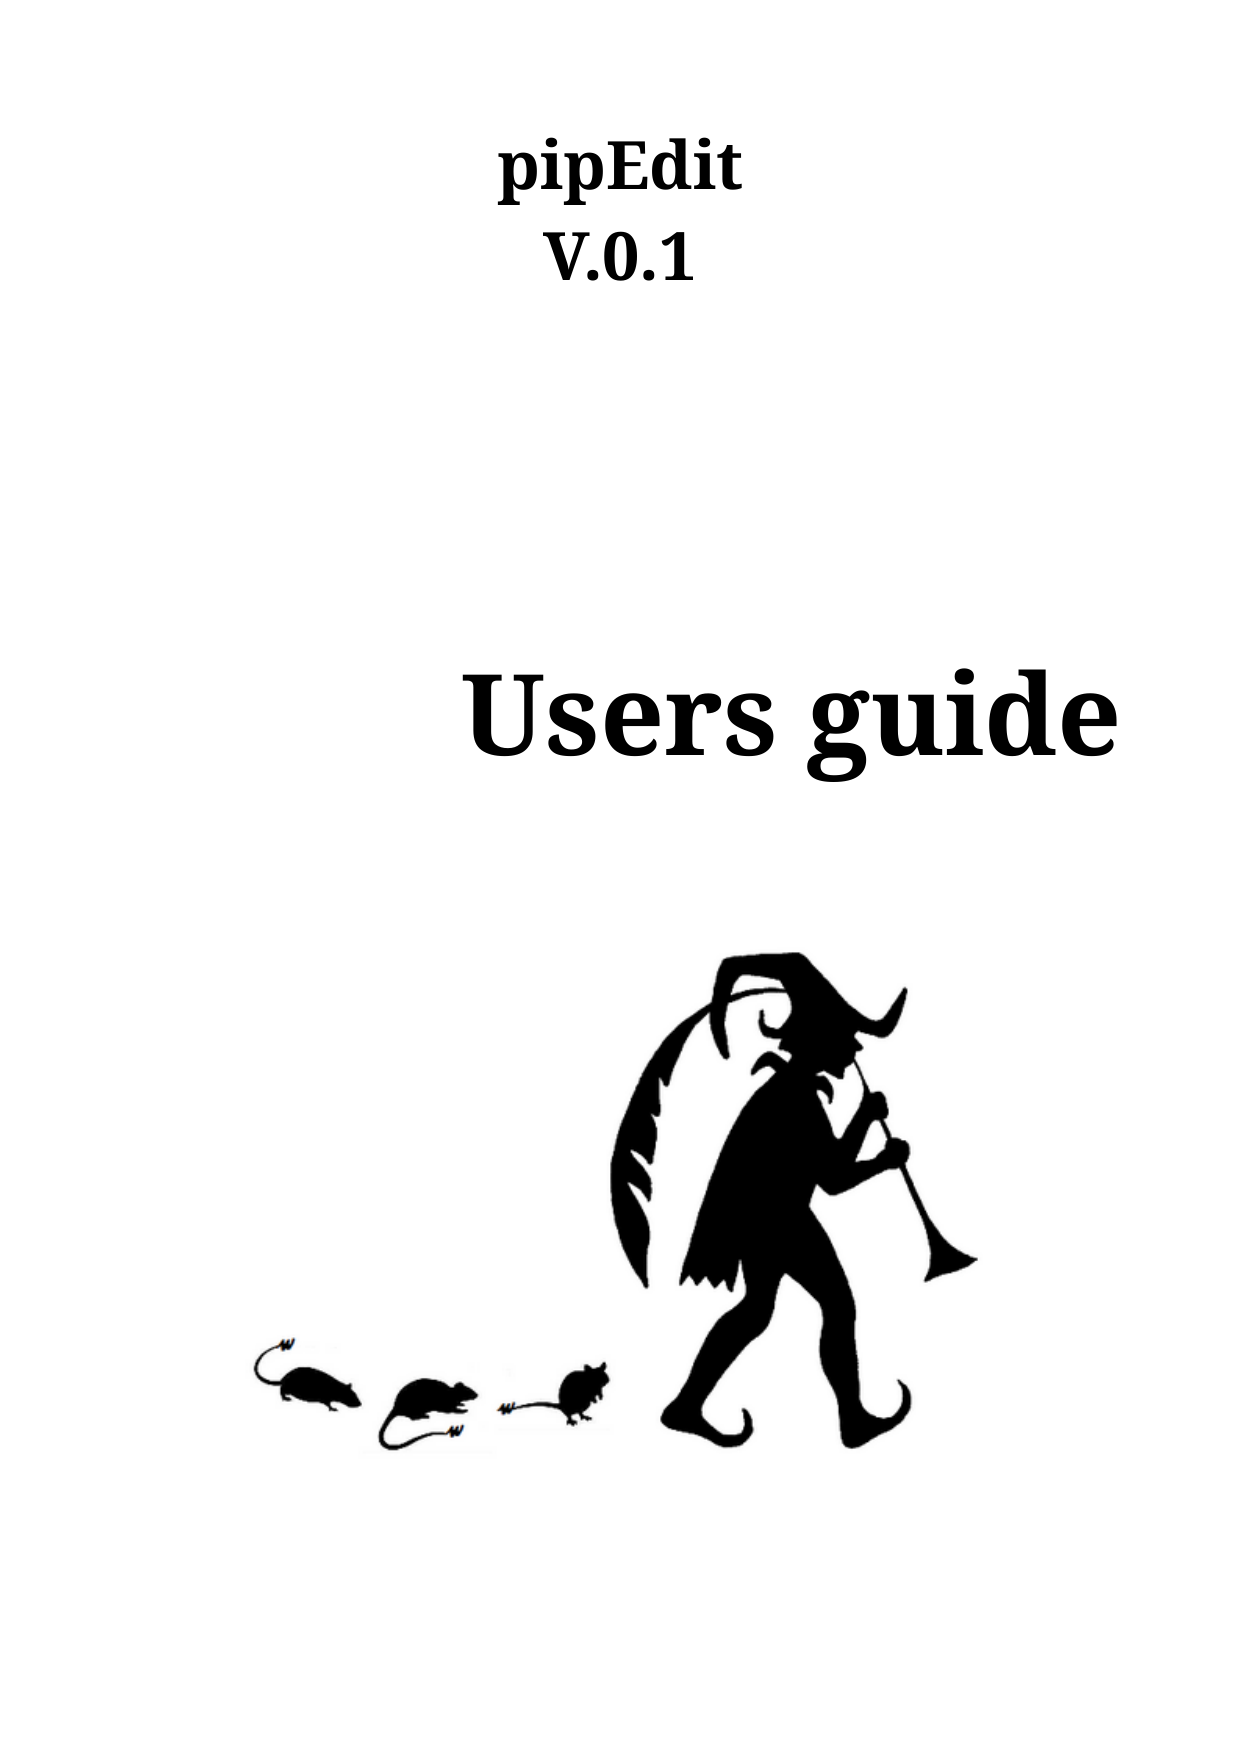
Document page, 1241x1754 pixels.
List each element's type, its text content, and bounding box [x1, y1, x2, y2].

text pipEdit [118, 118, 1122, 209]
text V.0.1 [118, 209, 1122, 300]
picture [201, 912, 1039, 1463]
text Users guide [118, 635, 1122, 788]
